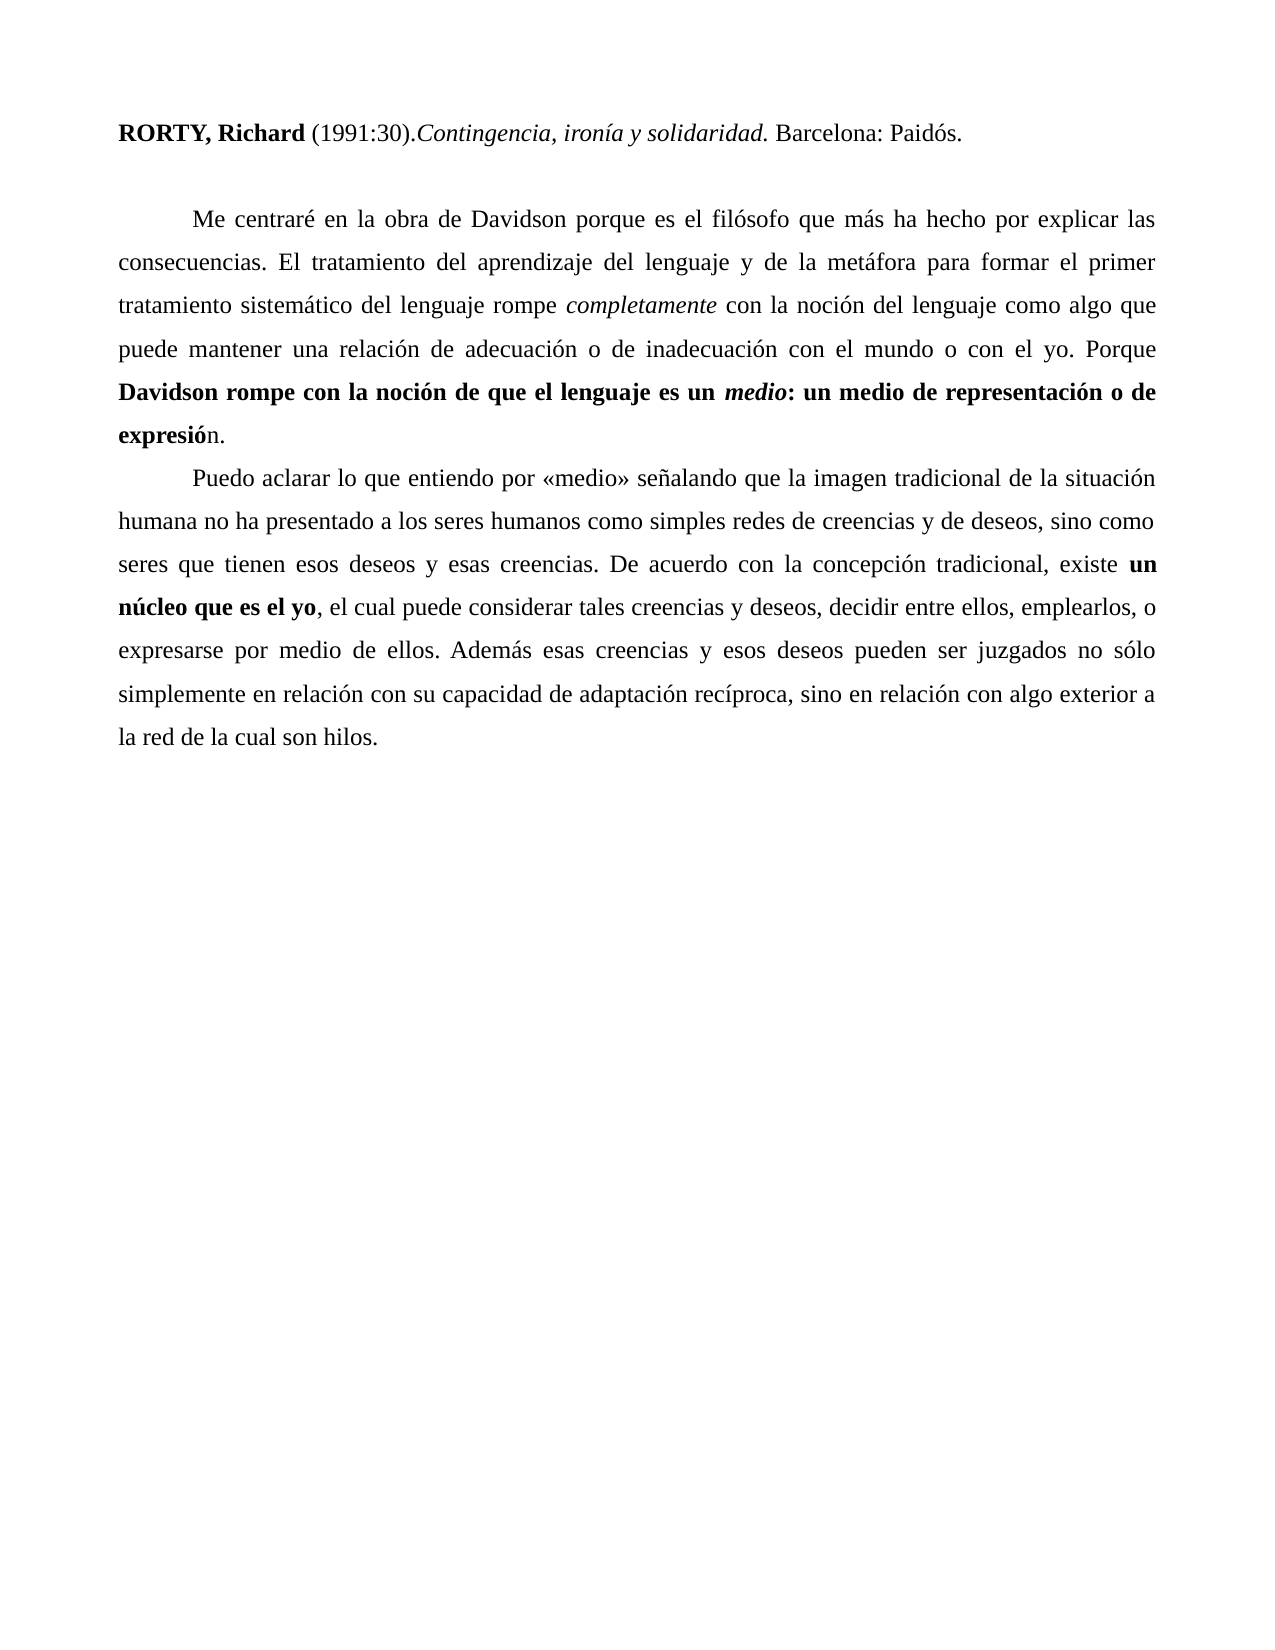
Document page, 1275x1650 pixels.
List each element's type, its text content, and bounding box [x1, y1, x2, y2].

text RORTY, Richard (1991:30).Contingencia, ironía y solidaridad. Barcelona: Paidós. [118, 118, 1157, 147]
text Puedo aclarar lo que entiendo por «medio» señalando que la imagen tradicional de la situación humana no ha presentado a los seres humanos como simples redes de creencias y de deseos, sino como seres que tienen esos deseos y esas creencias. De acuerdo con la concepción tradicional, existe un núcleo que es el yo, el cual puede considerar tales creencias y deseos, decidir entre ellos, emplearlos, o expresarse por medio de ellos. Además esas creencias y esos deseos pueden ser juzgados no sólo simplemente en relación con su capacidad de adaptación recíproca, sino en relación con algo exterior a la red de la cual son hilos. [118, 463, 1157, 751]
text Me centraré en la obra de Davidson porque es el filósofo que más ha hecho por explicar las consecuencias. El tratamiento del aprendizaje del lenguaje y de la metáfora para formar el primer tratamiento sistemático del lenguaje rompe completamente con la noción del lenguaje como algo que puede mantener una relación de adecuación o de inadecuación con el mundo o con el yo. Porque Davidson rompe con la noción de que el lenguaje es un medio: un medio de representación o de expresión. [118, 204, 1157, 449]
